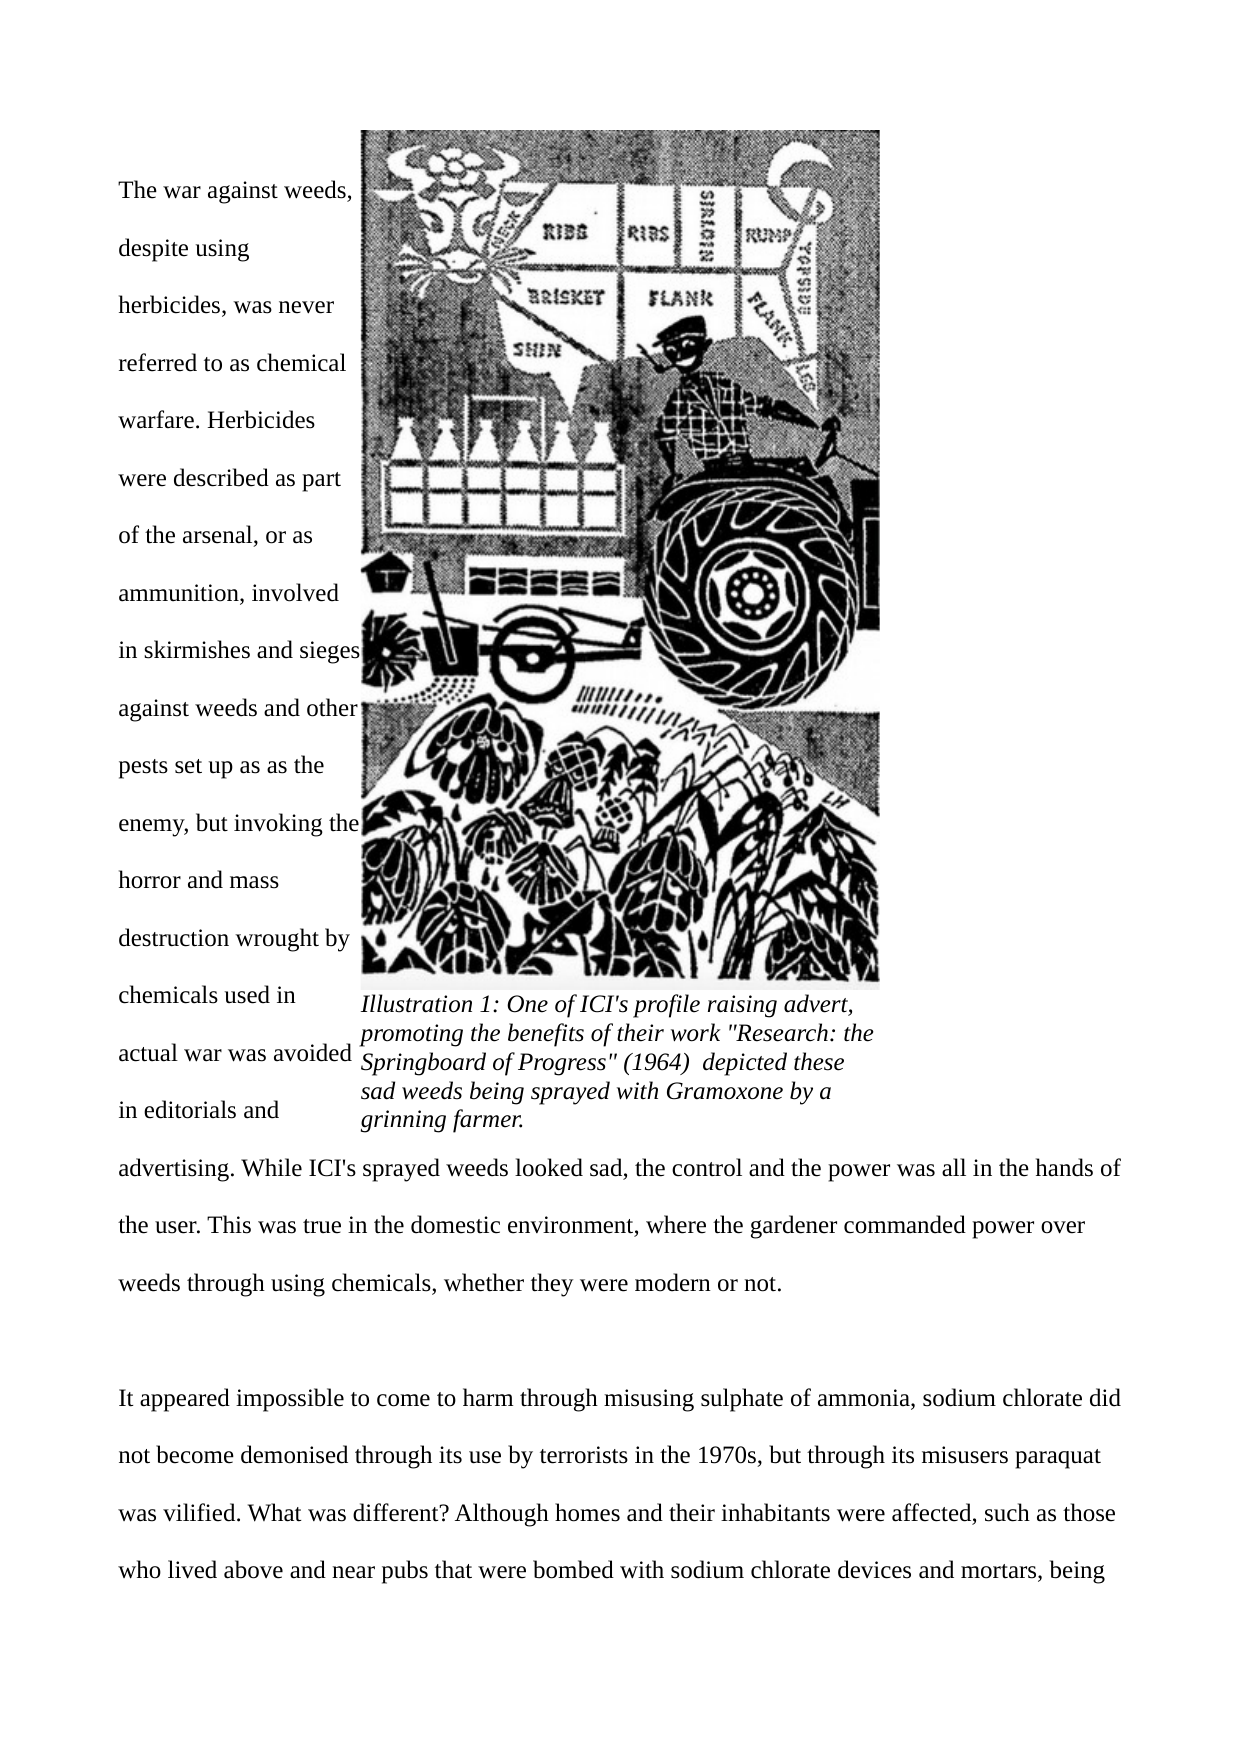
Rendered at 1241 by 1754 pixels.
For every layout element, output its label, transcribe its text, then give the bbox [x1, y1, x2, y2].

text Illustration 1: One of ICI's profile raising advert, promoting the benefits of their work "Research: the Springboard of Progress" (1964) depicted these sad weeds being sprayed with Gramoxone by a grinning farmer. [361, 990, 880, 1133]
text The war against weeds, despite using herbicides, was never referred to as chemical warfare. Herbicides were described as part of the arsenal, or as ammunition, involved in skirmishes and sieges against weeds and other pests set up as as the enemy, but invoking the horror and mass destruction wrought by chemicals used in actual war was avoided in editorials and advertising. While ICI's sprayed weeds looked sad, the control and the power was all in the hands of the user. This was true in the domestic environment, where the gardener commanded power over weeds through using chemicals, whether they were modern or not. [118, 176, 1122, 1297]
text It appeared impossible to come to harm through misusing sulphate of ammonia, sodium chlorate did not become demonised through its use by terrorists in the 1970s, but through its misusers paraquat was vilified. What was different? Although homes and their inhabitants were affected, such as those who lived above and near pubs that were bombed with sodium chlorate devices and mortars, being [118, 1383, 1122, 1584]
picture [360, 130, 880, 990]
